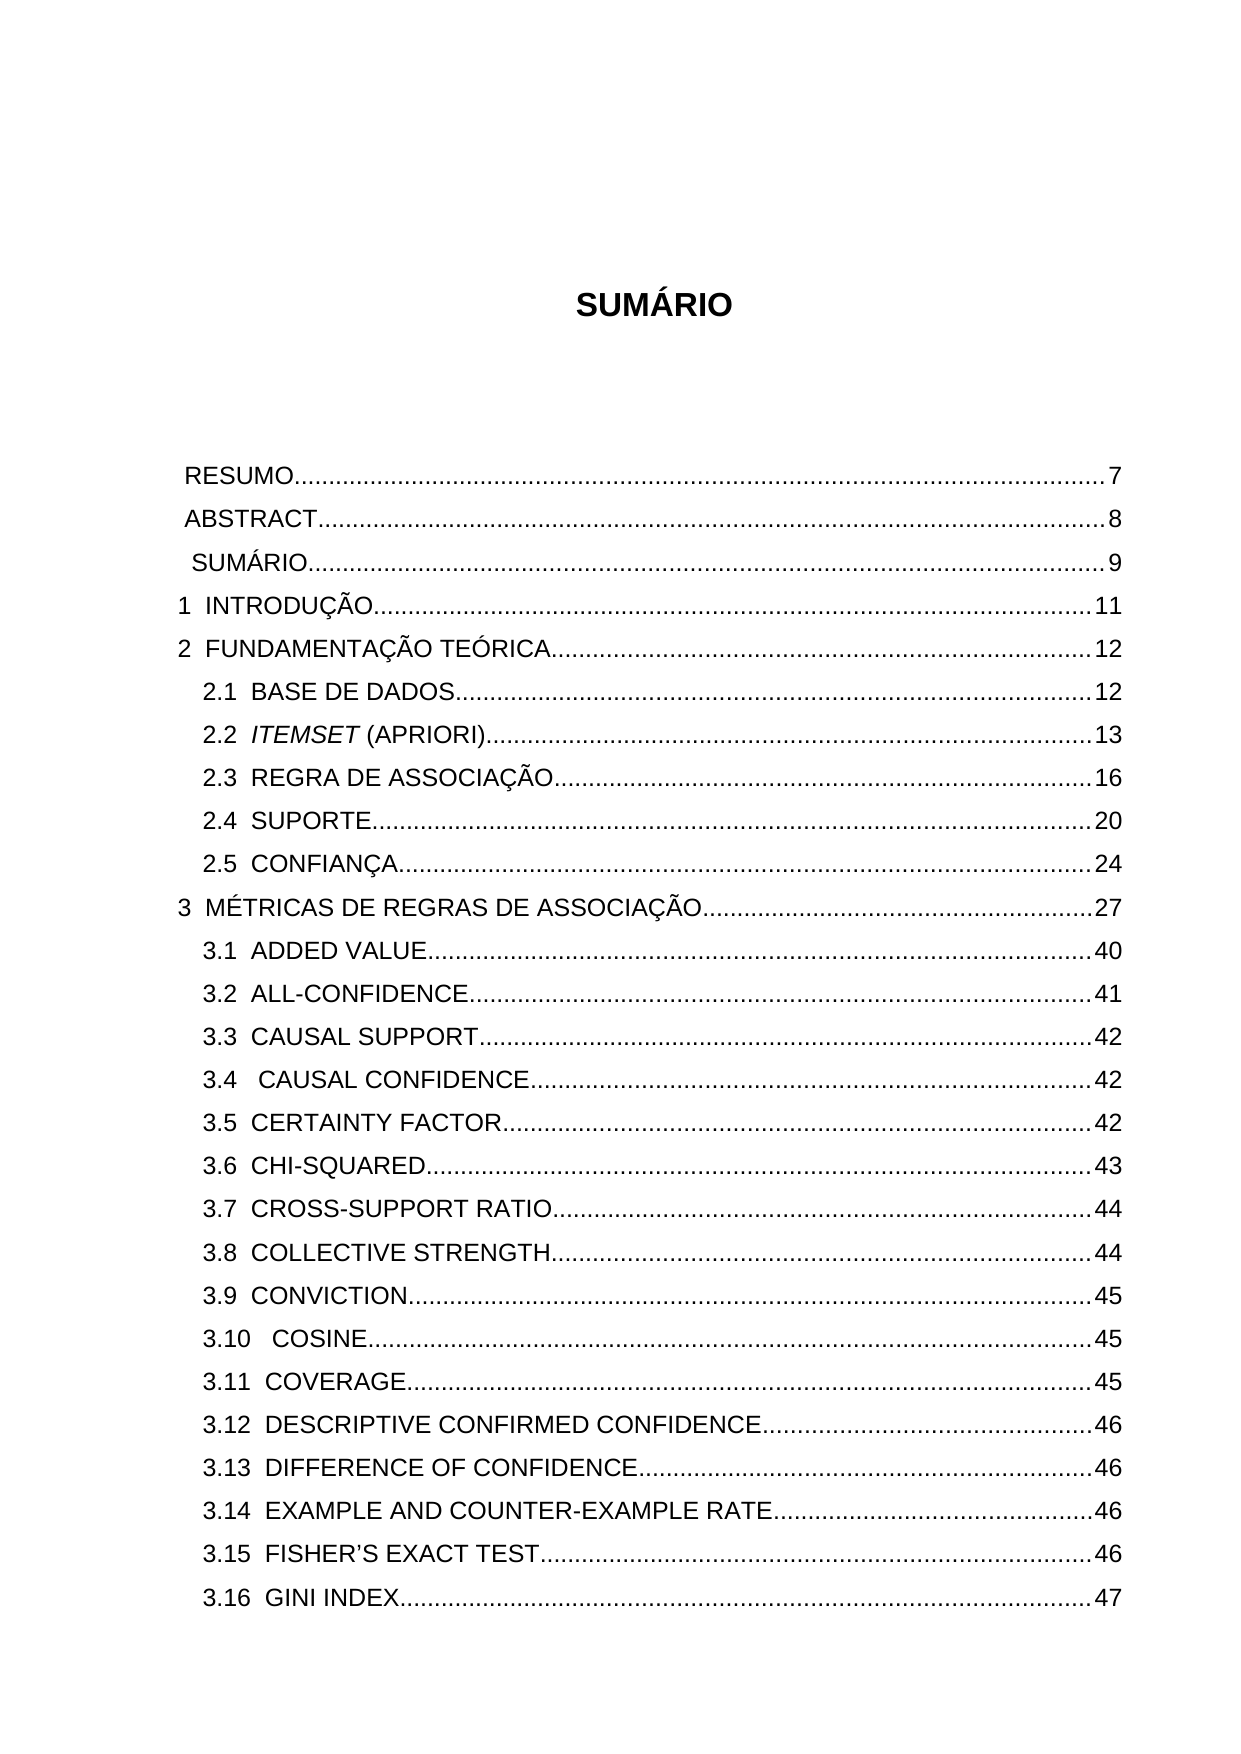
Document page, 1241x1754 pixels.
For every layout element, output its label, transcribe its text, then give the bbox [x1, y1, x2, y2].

text 1 INTRODUÇÃO 11 [177, 591, 1122, 619]
text 2 FUNDAMENTAÇÃO TEÓRICA 12 [177, 634, 1122, 662]
text 3.6 CHI-SQUARED 43 [202, 1151, 1122, 1180]
text 3.16 GINI INDEX 47 [202, 1582, 1122, 1611]
text 3.4 CAUSAL CONFIDENCE 42 [202, 1065, 1122, 1094]
text SUMÁRIO 9 [177, 547, 1122, 576]
text 3.15 FISHER’S EXACT TEST 46 [202, 1539, 1122, 1568]
text SUMÁRIO [177, 286, 1122, 324]
text 3 MÉTRICAS DE REGRAS DE ASSOCIAÇÃO 27 [177, 892, 1122, 921]
text 2.5 CONFIANÇA 24 [202, 849, 1122, 878]
text 3.7 CROSS-SUPPORT RATIO 44 [202, 1194, 1122, 1223]
text 2.4 SUPORTE 20 [202, 806, 1122, 835]
text 3.12 DESCRIPTIVE CONFIRMED CONFIDENCE 46 [202, 1410, 1122, 1439]
text 2.2 ITEMSET (APRIORI) 13 [202, 720, 1122, 749]
text 3.10 COSINE 45 [202, 1324, 1122, 1352]
text 3.3 CAUSAL SUPPORT 42 [202, 1022, 1122, 1051]
text 3.13 DIFFERENCE OF CONFIDENCE 46 [202, 1453, 1122, 1482]
text 3.2 ALL-CONFIDENCE 41 [202, 979, 1122, 1007]
text 3.8 COLLECTIVE STRENGTH 44 [202, 1237, 1122, 1266]
text 2.1 BASE DE DADOS 12 [202, 677, 1122, 706]
text 3.9 CONVICTION 45 [202, 1281, 1122, 1309]
text ABSTRACT 8 [177, 504, 1122, 533]
text 3.11 COVERAGE 45 [202, 1367, 1122, 1396]
text RESUMO 7 [177, 461, 1122, 490]
text 3.1 ADDED VALUE 40 [202, 936, 1122, 964]
text 3.14 EXAMPLE AND COUNTER-EXAMPLE RATE 46 [202, 1496, 1122, 1525]
text 2.3 REGRA DE ASSOCIAÇÃO 16 [202, 763, 1122, 792]
text 3.5 CERTAINTY FACTOR 42 [202, 1108, 1122, 1137]
